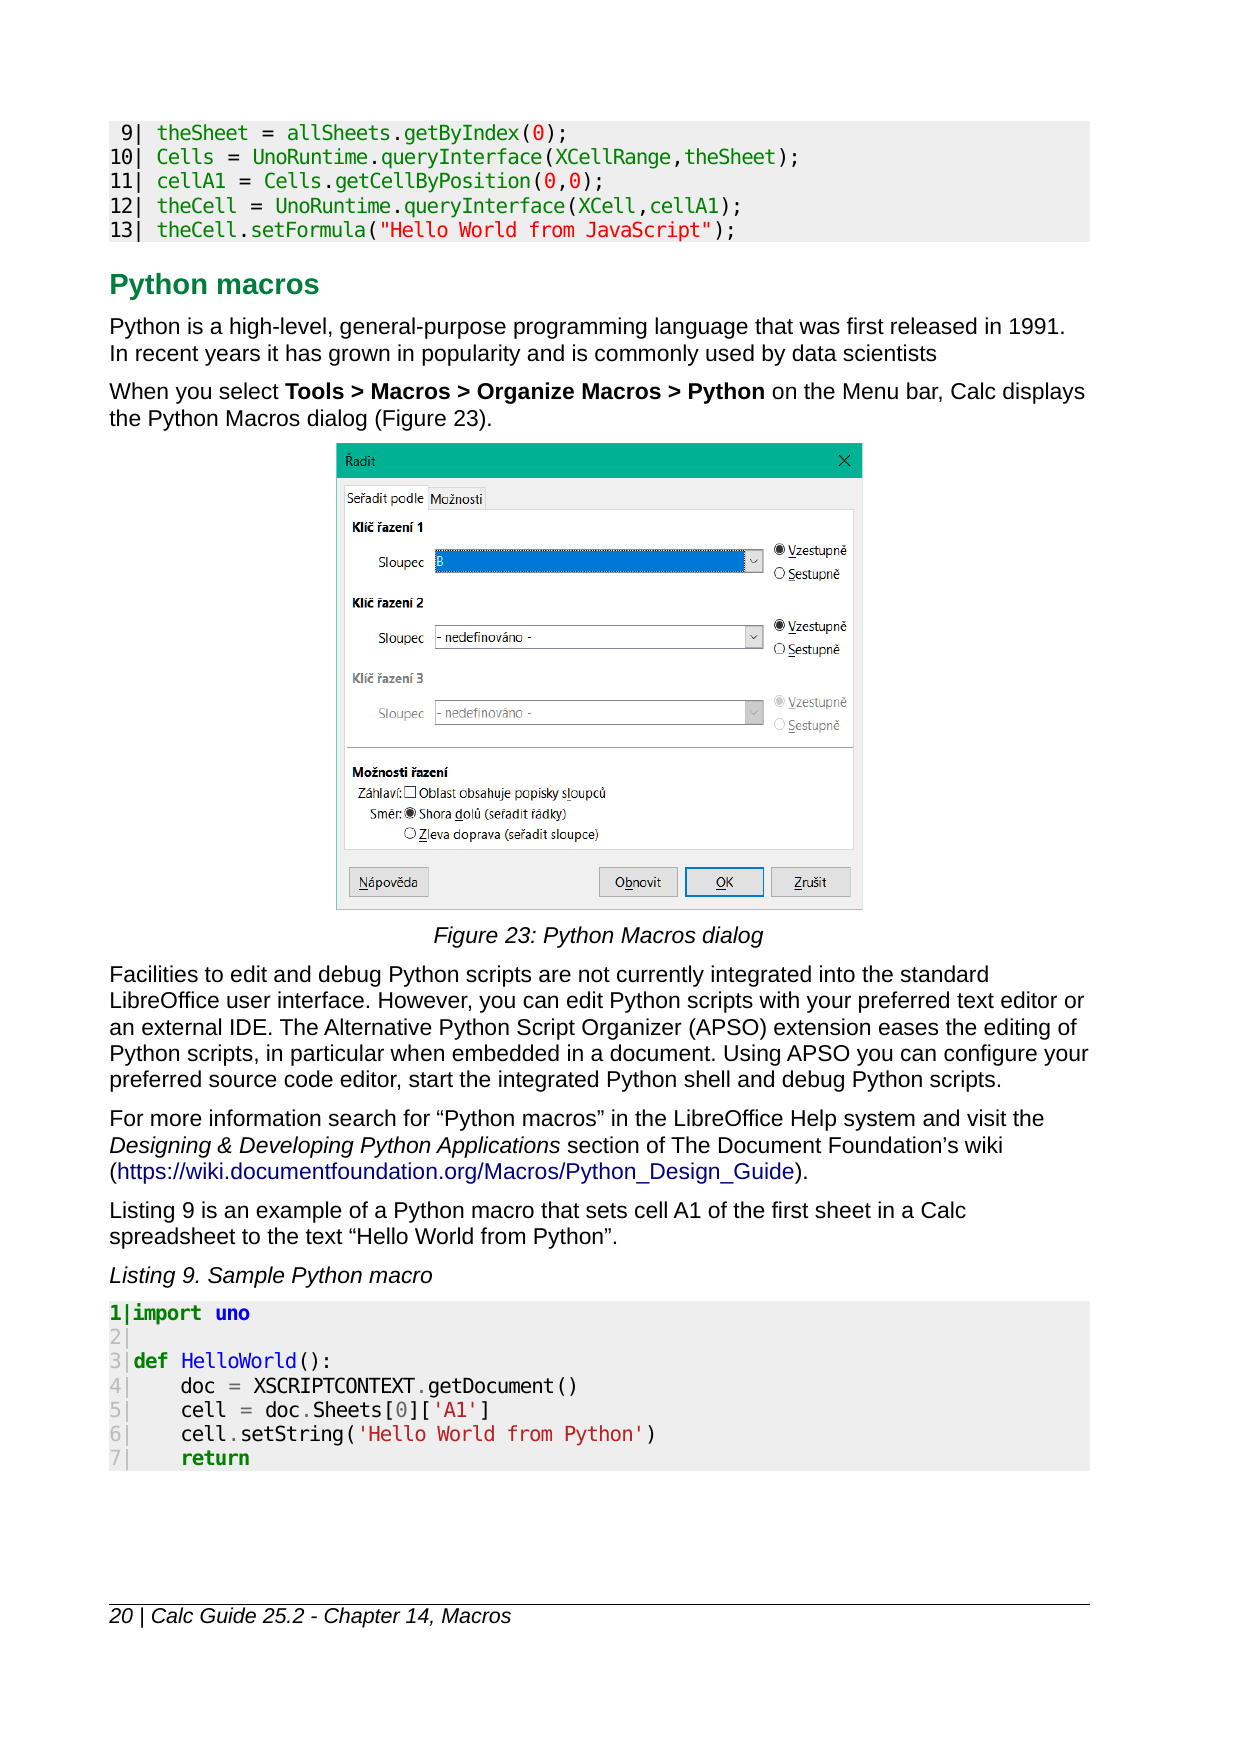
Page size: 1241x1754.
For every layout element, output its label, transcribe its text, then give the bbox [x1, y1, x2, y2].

text When you select Tools > Macros > Organize Macros > Python on the Menu bar, Calc displays the Python Macros dialog (Figure 23). [109, 378, 1090, 431]
text 11| cellA1 = Cells.getCellByPosition(0,0); [109, 169, 1090, 194]
text 1|import uno [109, 1301, 1090, 1325]
text 12| theCell = UnoRuntime.queryInterface(XCell,cellA1); [109, 194, 1090, 218]
text 3|def HelloWorld(): [109, 1349, 1090, 1374]
text 4| doc = XSCRIPTCONTEXT.getDocument() [109, 1374, 1090, 1398]
text 13| theCell.setFormula("Hello World from JavaScript"); [109, 218, 1090, 242]
picture [336, 443, 863, 910]
text Listing 9. Sample Python macro [109, 1262, 1090, 1288]
text 7| return [109, 1446, 1090, 1471]
text Figure 23: Python Macros dialog [109, 922, 1090, 949]
text Listing 9 is an example of a Python macro that sets cell A1 of the first sheet in a Calc spreadsheet to the text “Hello World from Python”. [109, 1197, 1090, 1249]
text Python is a high-level, general-purpose programming language that was first released in 1991. In recent years it has grown in popularity and is commonly used by data scientists [109, 313, 1090, 366]
text 9| theSheet = allSheets.getByIndex(0); [109, 121, 1090, 145]
text 5| cell = doc.Sheets[0]['A1'] [109, 1398, 1090, 1422]
text 2| [109, 1325, 1090, 1349]
text Facilities to edit and debug Python scripts are not currently integrated into the standard LibreOffice user interface. However, you can edit Python scripts with your preferred text editor or an external IDE. The Alternative Python Script Organizer (APSO) extension eases the editing of Python scripts, in particular when embedded in a document. Using APSO you can configure your preferred source code editor, start the integrated Python shell and debug Python scripts. [109, 961, 1090, 1093]
text For more information search for “Python macros” in the LibreOffice Help system and visit the Designing & Developing Python Applications section of The Document Foundation’s wiki (https://wiki.documentfoundation.org/Macros/Python_Design_Guide). [109, 1105, 1090, 1184]
text 6| cell.setString('Hello World from Python') [109, 1422, 1090, 1446]
text 10| Cells = UnoRuntime.queryInterface(XCellRange,theSheet); [109, 145, 1090, 169]
subtitle Python macros [109, 267, 1090, 301]
